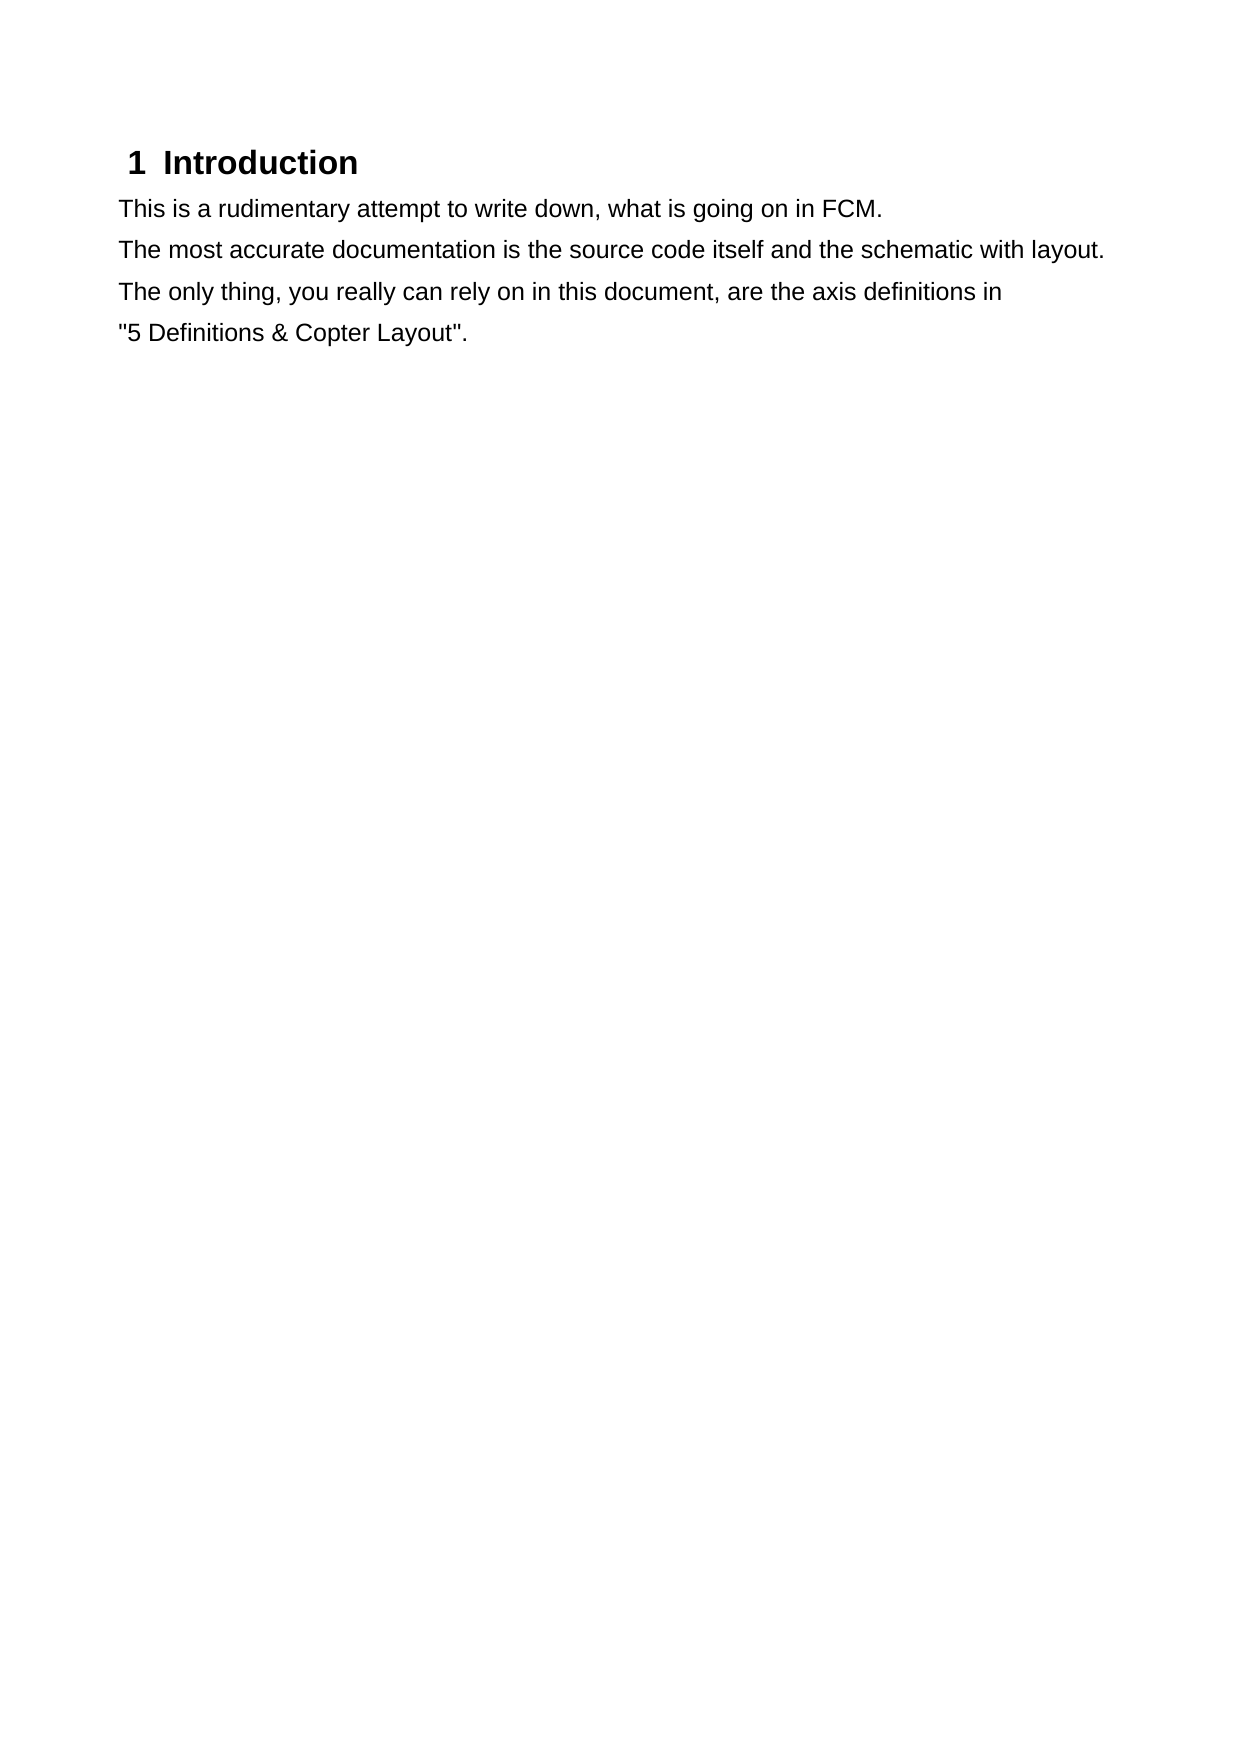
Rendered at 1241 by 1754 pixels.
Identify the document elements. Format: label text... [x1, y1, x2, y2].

text The only thing, you really can rely on in this document, are the axis definitions in [118, 277, 1122, 306]
text This is a rudimentary attempt to write down, what is going on in FCM. [118, 194, 1122, 223]
text "5 Definitions & Copter Layout". [118, 318, 1122, 347]
subtitle Introduction [118, 143, 1122, 182]
text The most accurate documentation is the source code itself and the schematic with layout. [118, 236, 1122, 264]
